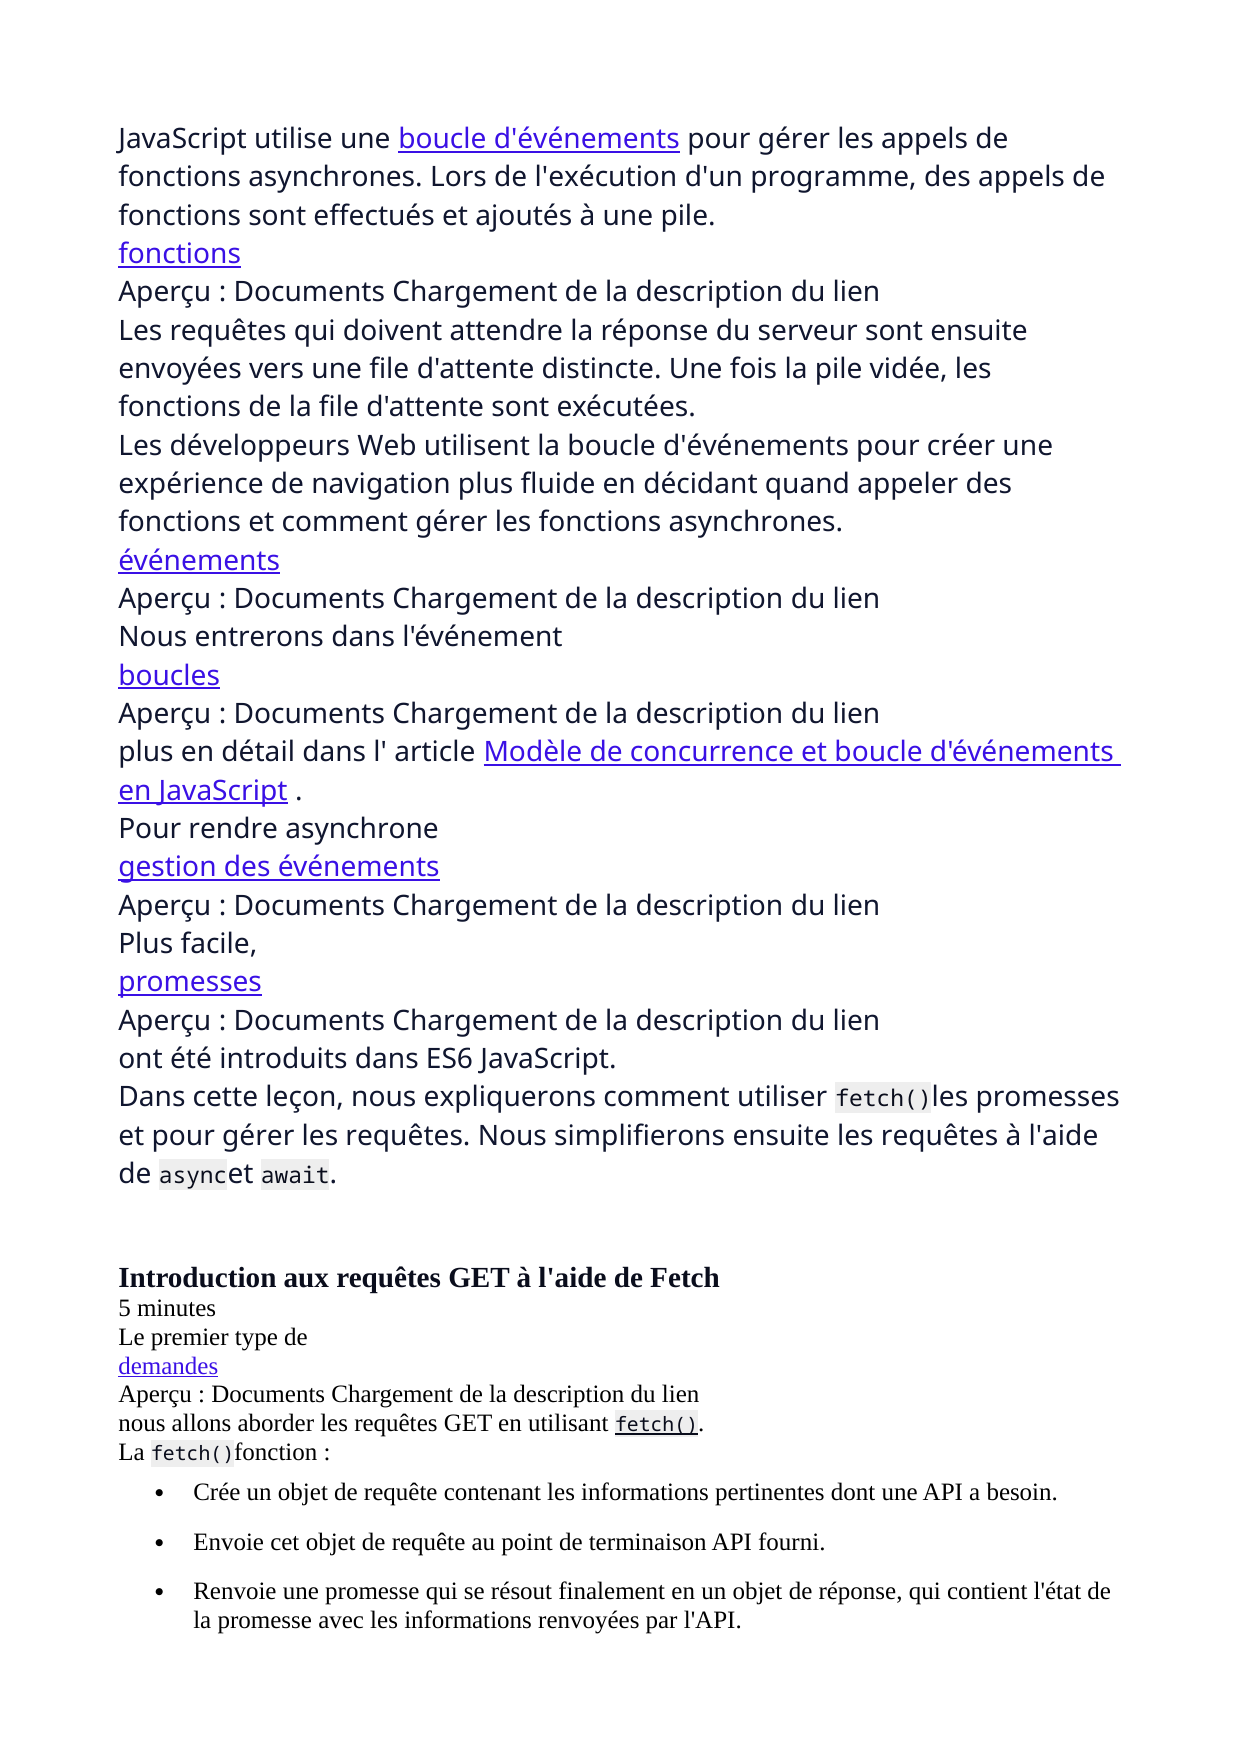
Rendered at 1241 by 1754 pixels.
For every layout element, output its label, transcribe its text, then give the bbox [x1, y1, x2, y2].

list Envoie cet objet de requête au point de terminaison API fourni. [156, 1527, 1122, 1555]
list Crée un objet de requête contenant les informations pertinentes dont une API a besoin. [156, 1477, 1122, 1506]
text Pour rendre asynchrone [118, 808, 1122, 846]
text Le premier type de [118, 1322, 1122, 1351]
text Aperçu : Documents Chargement de la description du lien [118, 578, 1122, 616]
text Aperçu : Documents Chargement de la description du lien [118, 1379, 1122, 1408]
list Renvoie une promesse qui se résout finalement en un objet de réponse, qui contient l'état de la promesse avec les informations renvoyées par l'API. [156, 1576, 1122, 1634]
text Aperçu : Documents Chargement de la description du lien [118, 1000, 1122, 1038]
text Aperçu : Documents Chargement de la description du lien [118, 885, 1122, 923]
text Plus facile, [118, 923, 1122, 961]
text Aperçu : Documents Chargement de la description du lien [118, 693, 1122, 731]
text gestion des événements [118, 846, 1122, 885]
text La fetch()fonction : [118, 1437, 1122, 1467]
text Nous entrerons dans l'événement [118, 616, 1122, 655]
text plus en détail dans l' article Modèle de concurrence et boucle d'événements en JavaScript . [118, 731, 1122, 808]
text Les requêtes qui doivent attendre la réponse du serveur sont ensuite envoyées vers une file d'attente distincte. Une fois la pile vidée, les fonctions de la file d'attente sont exécutées. [118, 310, 1122, 425]
subtitle Introduction aux requêtes GET à l'aide de Fetch [118, 1260, 1122, 1293]
text fonctions [118, 233, 1122, 271]
text demandes [118, 1351, 1122, 1379]
text nous allons aborder les requêtes GET en utilisant fetch(). [118, 1408, 1122, 1437]
text JavaScript utilise une boucle d'événements pour gérer les appels de fonctions asynchrones. Lors de l'exécution d'un programme, des appels de fonctions sont effectués et ajoutés à une pile. [118, 118, 1122, 233]
text événements [118, 540, 1122, 578]
text 5 minutes [118, 1293, 1122, 1322]
text promesses [118, 961, 1122, 1000]
text Dans cette leçon, nous expliquerons comment utiliser fetch()les promesses et pour gérer les requêtes. Nous simplifierons ensuite les requêtes à l'aide de asyncet await. [118, 1076, 1122, 1191]
text Aperçu : Documents Chargement de la description du lien [118, 271, 1122, 310]
text ont été introduits dans ES6 JavaScript. [118, 1038, 1122, 1076]
text boucles [118, 655, 1122, 693]
text Les développeurs Web utilisent la boucle d'événements pour créer une expérience de navigation plus fluide en décidant quand appeler des fonctions et comment gérer les fonctions asynchrones. [118, 425, 1122, 540]
